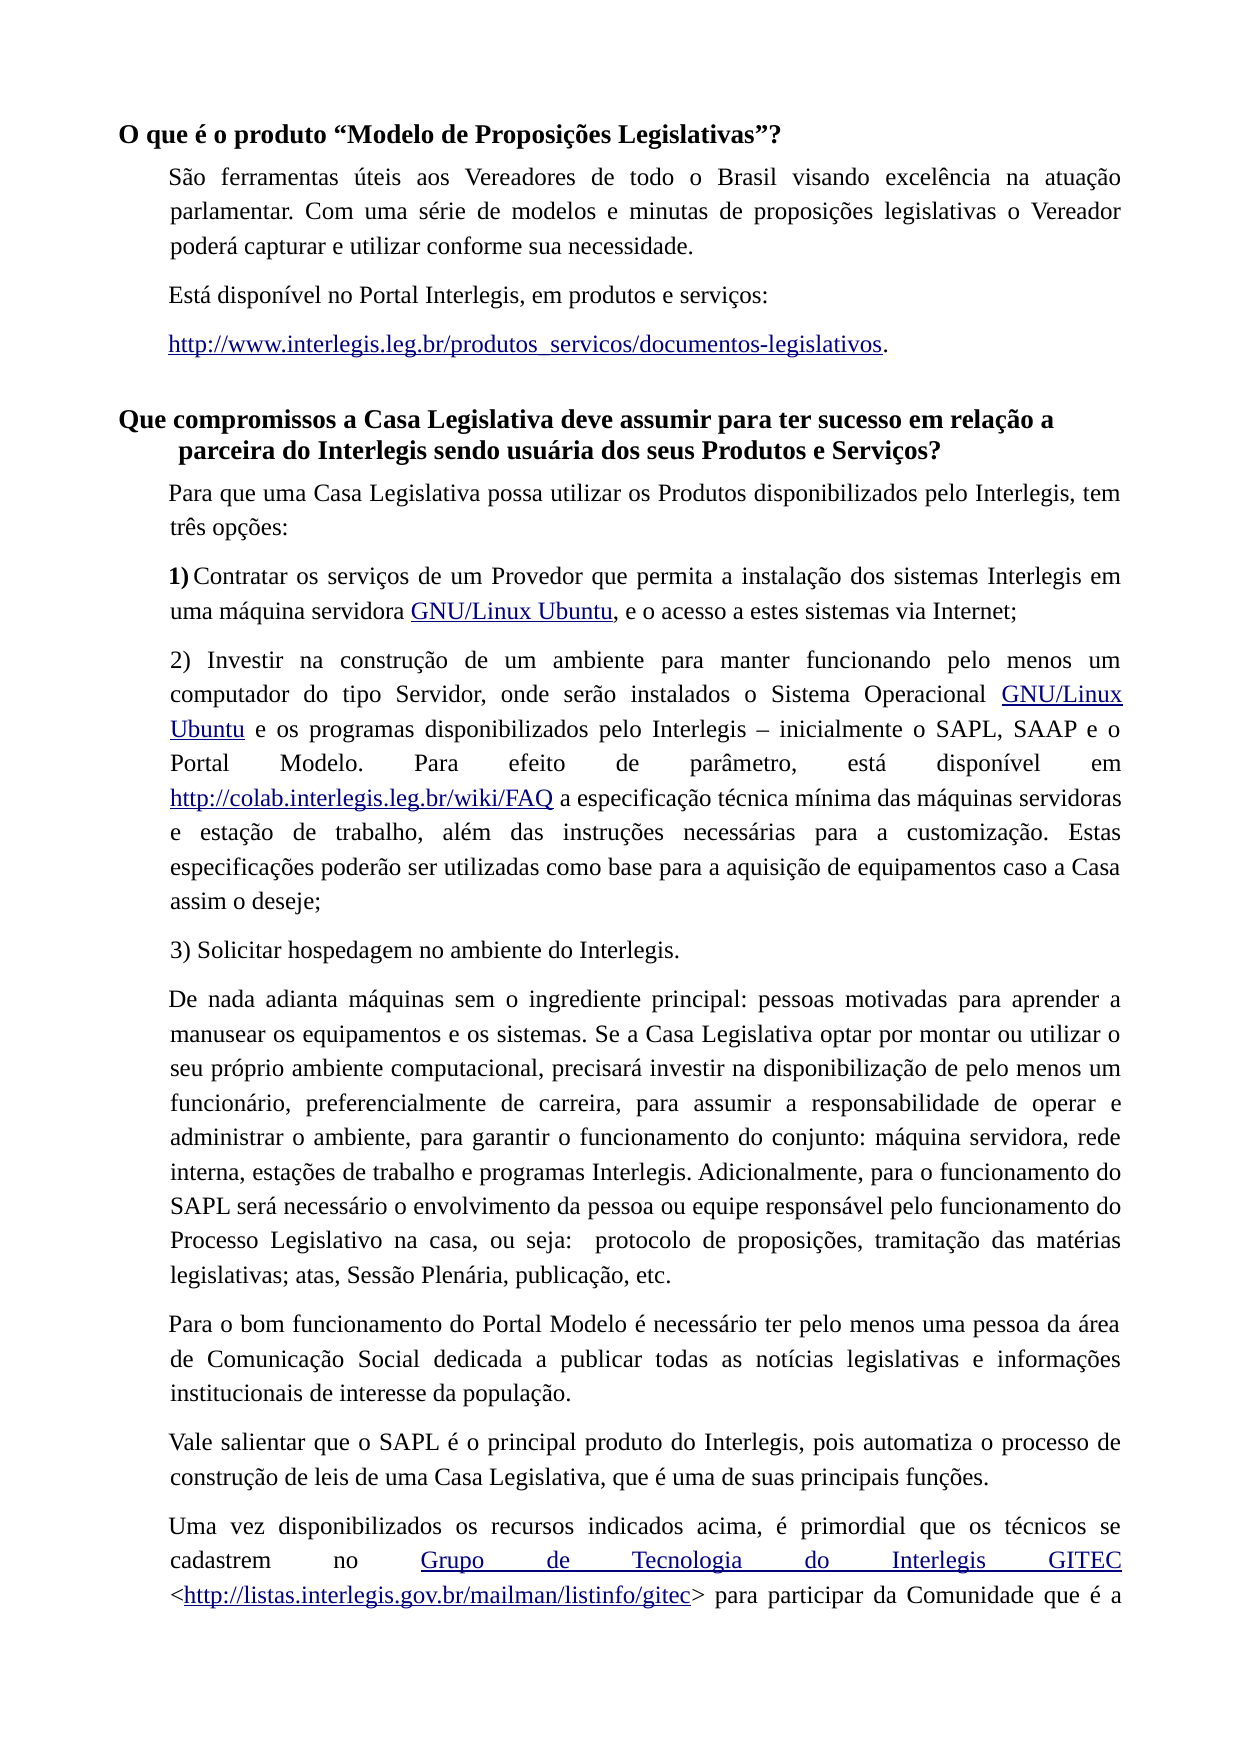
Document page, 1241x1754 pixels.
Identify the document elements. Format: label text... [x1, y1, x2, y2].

subtitle O que é o produto “Modelo de Proposições Legislativas”? [118, 118, 1122, 149]
list Contratar os serviços de um Provedor que permita a instalação dos sistemas Interlegis em uma máquina servidora GNU/Linux Ubuntu, e o acesso a estes sistemas via Internet; [168, 561, 1122, 624]
text Vale salientar que o SAPL é o principal produto do Interlegis, pois automatiza o processo de construção de leis de uma Casa Legislativa, que é uma de suas principais funções. [168, 1427, 1122, 1490]
list 2) Investir na construção de um ambiente para manter funcionando pelo menos um computador do tipo Servidor, onde serão instalados o Sistema Operacional GNU/Linux Ubuntu e os programas disponibilizados pelo Interlegis – inicialmente o SAPL, SAAP e o Portal Modelo. Para efeito de parâmetro, está disponível em http://colab.interlegis.leg.br/wiki/FAQ a especificação técnica mínima das máquinas servidoras e estação de trabalho, além das instruções necessárias para a customização. Estas especificações poderão ser utilizadas como base para a aquisição de equipamentos caso a Casa assim o deseje; [168, 645, 1122, 915]
subtitle Que compromissos a Casa Legislativa deve assumir para ter sucesso em relação a parceira do Interlegis sendo usuária dos seus Produtos e Serviços? [118, 403, 1122, 465]
text Uma vez disponibilizados os recursos indicados acima, é primordial que os técnicos se cadastrem no Grupo de Tecnologia do Interlegis GITEC <http://listas.interlegis.gov.br/mailman/listinfo/gitec> para participar da Comunidade que é a [168, 1511, 1122, 1608]
text Está disponível no Portal Interlegis, em produtos e serviços: [168, 280, 1122, 308]
text Para que uma Casa Legislativa possa utilizar os Produtos disponibilizados pelo Interlegis, tem três opções: [168, 478, 1122, 541]
text De nada adianta máquinas sem o ingrediente principal: pessoas motivadas para aprender a manusear os equipamentos e os sistemas. Se a Casa Legislativa optar por montar ou utilizar o seu próprio ambiente computacional, precisará investir na disponibilização de pelo menos um funcionário, preferencialmente de carreira, para assumir a responsabilidade de operar e administrar o ambiente, para garantir o funcionamento do conjunto: máquina servidora, rede interna, estações de trabalho e programas Interlegis. Adicionalmente, para o funcionamento do SAPL será necessário o envolvimento da pessoa ou equipe responsável pelo funcionamento do Processo Legislativo na casa, ou seja: protocolo de proposições, tramitação das matérias legislativas; atas, Sessão Plenária, publicação, etc. [168, 984, 1122, 1289]
text São ferramentas úteis aos Vereadores de todo o Brasil visando excelência na atuação parlamentar. Com uma série de modelos e minutas de proposições legislativas o Vereador poderá capturar e utilizar conforme sua necessidade. [168, 162, 1122, 259]
text http://www.interlegis.leg.br/produtos_servicos/documentos-legislativos. [168, 329, 1122, 358]
list 3) Solicitar hospedagem no ambiente do Interlegis. [168, 935, 1122, 964]
text Para o bom funcionamento do Portal Modelo é necessário ter pelo menos uma pessoa da área de Comunicação Social dedicada a publicar todas as notícias legislativas e informações institucionais de interesse da população. [168, 1309, 1122, 1407]
